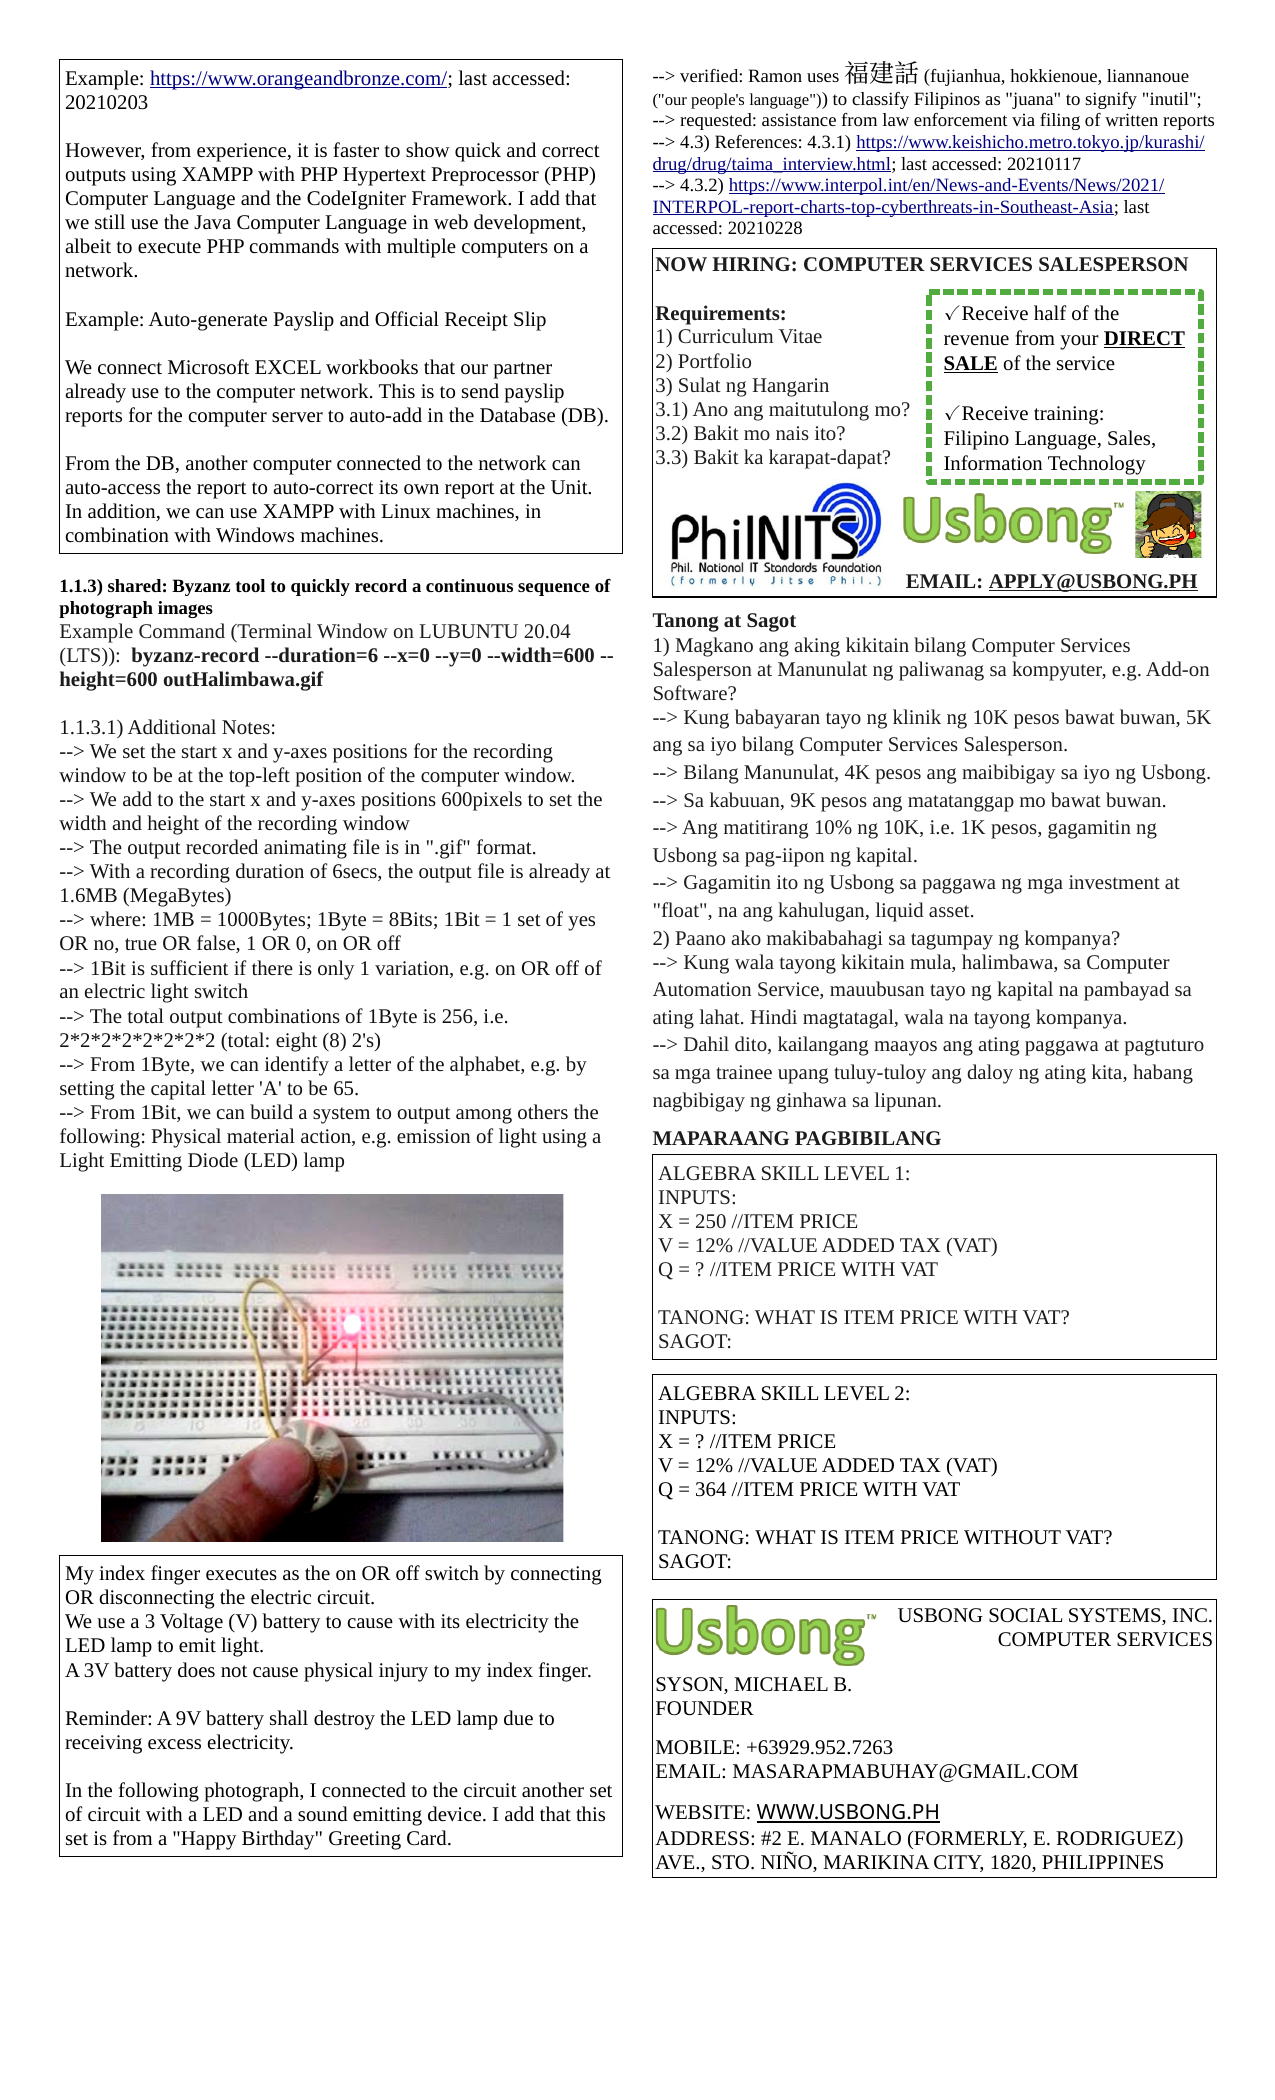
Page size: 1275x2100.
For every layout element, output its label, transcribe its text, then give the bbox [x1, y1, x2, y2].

text --> Kung babayaran tayo ng klinik ng 10K pesos bawat buwan, 5K ang sa iyo bilang Computer Services Salesperson. --> Bilang Manunulat, 4K pesos ang maibibigay sa iyo ng Usbong. --> Sa kabuuan, 9K pesos ang matatanggap mo bawat buwan. --> Ang matitirang 10% ng 10K, i.e. 1K pesos, gagamitin ng Usbong sa pag-iipon ng kapital. --> Gagamitin ito ng Usbong sa paggawa ng mga investment at "float", na ang kahulugan, liquid asset. [652, 705, 1216, 922]
subtitle Tanong at Sagot [652, 608, 1216, 632]
picture [664, 479, 888, 589]
picture [1135, 491, 1202, 558]
table_header NOW HIRING: COMPUTER SERVICES SALESPERSON Requirements: 1) Curriculum Vitae 2) Portfolio 3) Sulat ng Hangarin 3.1) Ano ang maitutulong mo? 3.2) Bakit mo nais ito? 3.3) Bakit ka karapat-dapat? EMAIL: APPLY@USBONG.PH [653, 249, 1216, 596]
text --> 4.3.2) https://www.interpol.int/en/News-and-Events/News/2021/ [652, 174, 1216, 196]
table_header USBONG SOCIAL SYSTEMS, INC. COMPUTER SERVICES SYSON, MICHAEL B. FOUNDER MOBILE: +63929.952.7263 EMAIL: MASARAPMABUHAY@GMAIL.COM WEBSITE: WWW.USBONG.PH ADDRESS: #2 E. MANALO (FORMERLY, E. RODRIGUEZ) AVE., STO. NIÑO, MARIKINA CITY, 1820, PHILIPPINES [653, 1600, 1216, 1877]
text --> 4.3) References: 4.3.1) https://www.keishicho.metro.tokyo.jp/kurashi/ [652, 131, 1216, 152]
subtitle 2) Paano ako makibabahagi sa tagumpay ng kompanya? [652, 926, 1216, 949]
text 1.1.3) shared: Byzanz tool to quickly record a continuous sequence of photograph images [59, 575, 623, 618]
picture [903, 493, 1124, 554]
table_header ALGEBRA SKILL LEVEL 2: INPUTS: X = ? //ITEM PRICE V = 12% //VALUE ADDED TAX (VAT) Q = 364 //ITEM PRICE WITH VAT TANONG: WHAT IS ITEM PRICE WITHOUT VAT? SAGOT: [653, 1375, 1216, 1579]
subtitle 1) Magkano ang aking kikitain bilang Computer Services Salesperson at Manunulat ng paliwanag sa kompyuter, e.g. Add-on Software? [652, 632, 1216, 705]
table_header ALGEBRA SKILL LEVEL 1: INPUTS: X = 250 //ITEM PRICE V = 12% //VALUE ADDED TAX (VAT) Q = ? //ITEM PRICE WITH VAT TANONG: WHAT IS ITEM PRICE WITH VAT? SAGOT: [653, 1155, 1216, 1359]
text INTERPOL-report-charts-top-cyberthreats-in-Southeast-Asia; last accessed: 20210228 [652, 196, 1216, 239]
text 1.1.3.1) Additional Notes: --> We set the start x and y-axes positions for the recording window to be at the top-left position of the computer window. --> We add to the start x and y-axes positions 600pixels to set the width and height of the recording window --> The output recorded animating file is in ".gif" format. --> With a recording duration of 6secs, the output file is already at 1.6MB (MegaBytes) --> where: 1MB = 1000Bytes; 1Byte = 8Bits; 1Bit = 1 set of yes OR no, true OR false, 1 OR 0, on OR off --> 1Bit is sufficient if there is only 1 variation, e.g. on OR off of an electric light switch --> The total output combinations of 1Byte is 256, i.e. 2*2*2*2*2*2*2*2 (total: eight (8) 2's) --> From 1Byte, we can identify a letter of the alphabet, e.g. by setting the capital letter 'A' to be 65. --> From 1Bit, we can build a system to output among others the following: Physical material action, e.g. emission of light using a Light Emitting Diode (LED) lamp [59, 715, 623, 1172]
text --> verified: Ramon uses 福建話 (fujianhua, hokkienoue, liannanoue ("our people's language")) to classify Filipinos as "juana" to signify "inutil"; [652, 59, 1216, 109]
table_header Example: https://www.orangeandbronze.com/; last accessed: 20210203 However, from experience, it is faster to show quick and correct outputs using XAMPP with PHP Hypertext Preprocessor (PHP) Computer Language and the CodeIgniter Framework. I add that we still use the Java Computer Language in web development, albeit to execute PHP commands with multiple computers on a network. Example: Auto-generate Payslip and Official Receipt Slip We connect Microsoft EXCEL workbooks that our partner already use to the computer network. This is to send payslip reports for the computer server to auto-add in the Database (DB). From the DB, another computer connected to the network can auto-access the report to auto-correct its own report at the Unit. In addition, we can use XAMPP with Linux machines, in combination with Windows machines. [60, 60, 622, 553]
table_header My index finger executes as the on OR off switch by connecting OR disconnecting the electric circuit. We use a 3 Voltage (V) battery to cause with its electricity the LED lamp to emit light. A 3V battery does not cause physical injury to my index finger. Reminder: A 9V battery shall destroy the LED lamp due to receiving excess electricity. In the following photograph, I connected to the circuit another set of circuit with a LED and a sound emitting device. I add that this set is from a "Happy Birthday" Greeting Card. [60, 1556, 622, 1856]
text --> Kung wala tayong kikitain mula, halimbawa, sa Computer Automation Service, mauubusan tayo ng kapital na pambayad sa ating lahat. Hindi magtatagal, wala na tayong kompanya. --> Dahil dito, kailangang maayos ang ating paggawa at pagtuturo sa mga trainee upang tuluy-tuloy ang daloy ng ating kita, habang nagbibigay ng ginhawa sa lipunan. [652, 949, 1216, 1112]
text Example Command (Terminal Window on LUBUNTU 20.04 (LTS)): byzanz-record --duration=6 --x=0 --y=0 --width=600 --height=600 outHalimbawa.gif [59, 618, 623, 691]
text drug/drug/taima_interview.html; last accessed: 20210117 [652, 152, 1216, 174]
text MAPARAANG PAGBIBILANG [652, 1126, 1216, 1150]
text --> requested: assistance from law enforcement via filing of written reports [652, 109, 1216, 131]
picture [655, 1605, 877, 1666]
